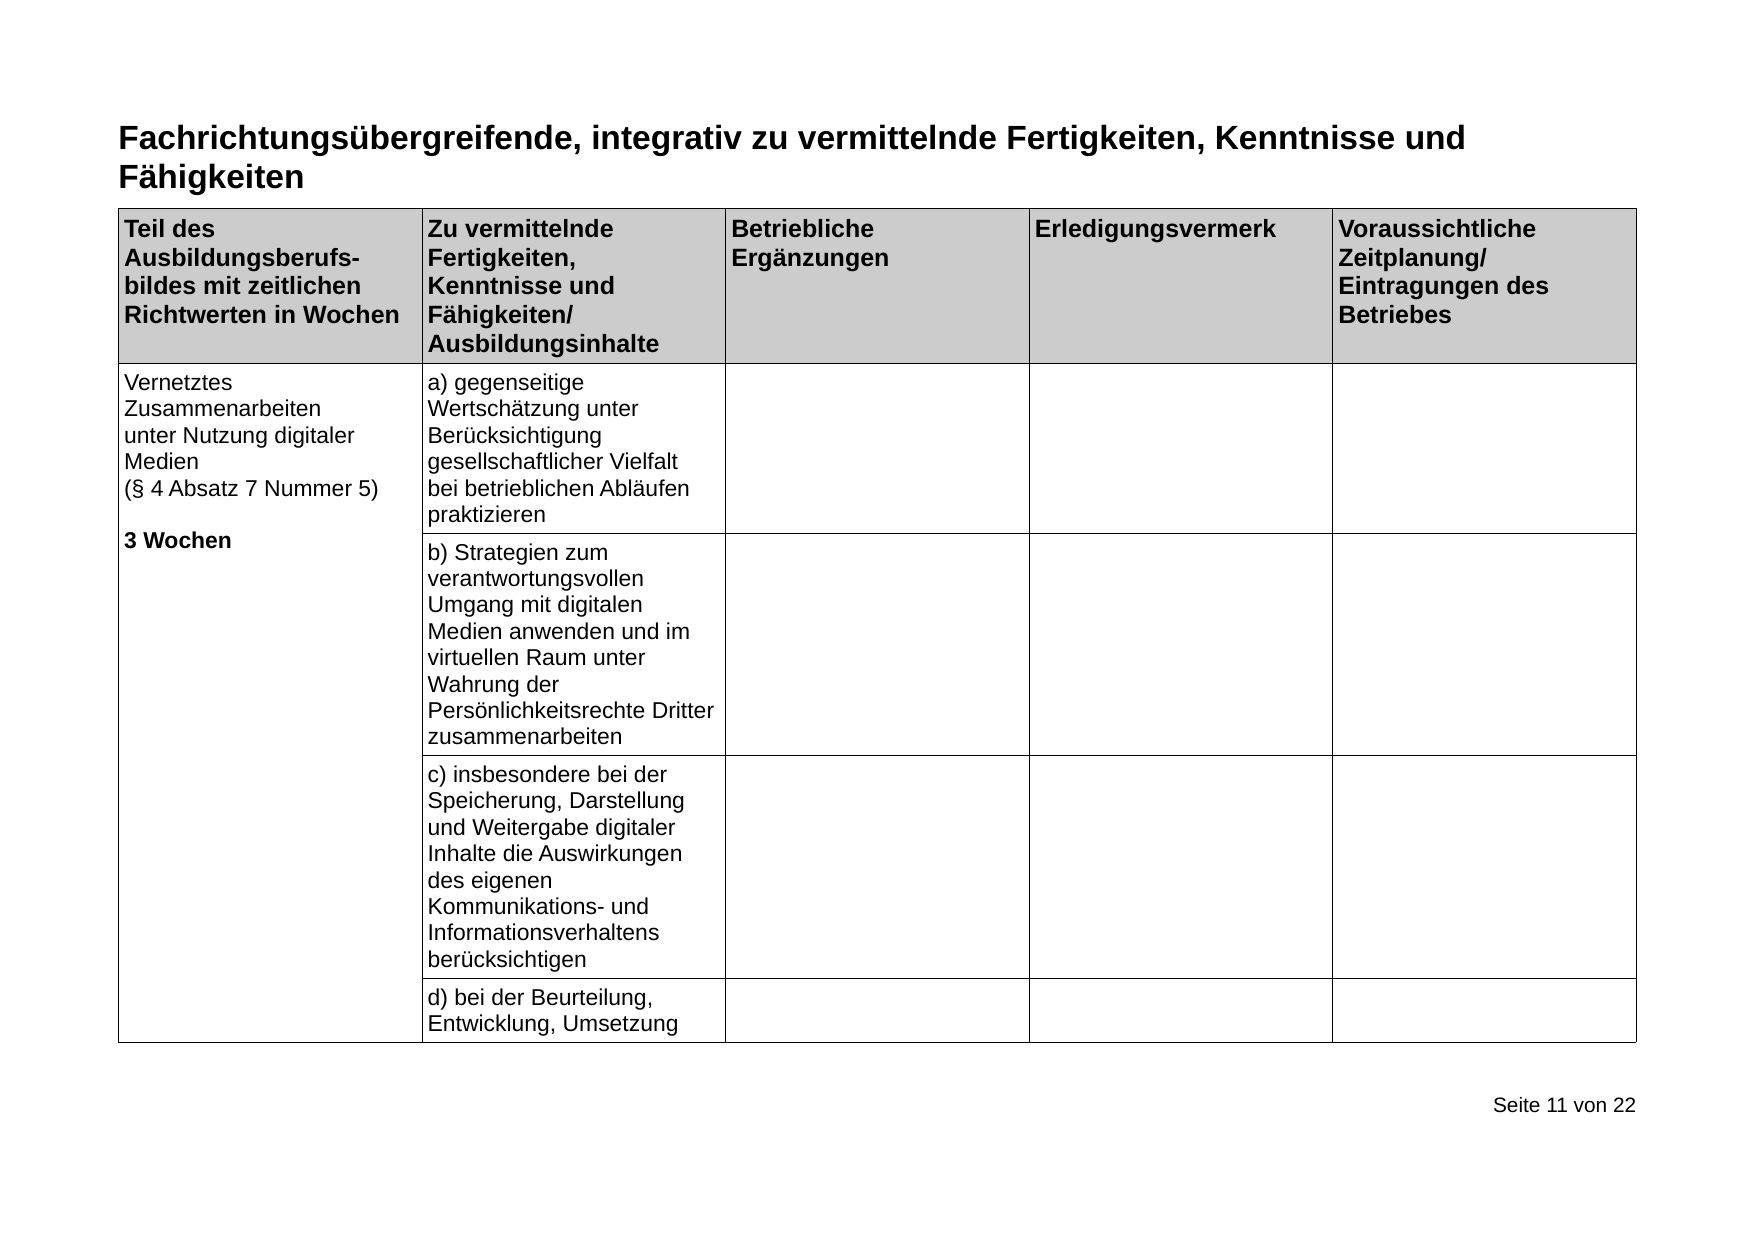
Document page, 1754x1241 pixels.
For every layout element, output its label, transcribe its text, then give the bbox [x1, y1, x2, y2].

table_header Betriebliche Ergänzungen [726, 209, 1029, 363]
table_cell [726, 534, 1029, 755]
table_cell [1333, 756, 1636, 978]
table_header Zu vermittelnde Fertigkeiten, Kenntnisse und Fähigkeiten/ Ausbildungsinhalte [423, 209, 725, 363]
table_header Teil des Ausbildungsberufs-bildes mit zeitlichen Richtwerten in Wochen [119, 209, 422, 363]
table_cell [1030, 756, 1332, 978]
table_cell Vernetztes Zusammenarbeiten unter Nutzung digitaler Medien (§ 4 Absatz 7 Nummer 5) 3 Wochen [119, 364, 422, 1042]
table_cell [1030, 364, 1332, 533]
table_cell [1030, 534, 1332, 755]
table_cell [1030, 979, 1332, 1042]
table_cell [726, 364, 1029, 533]
table_cell d) bei der Beurteilung, Entwicklung, Umsetzung [423, 979, 725, 1042]
table_cell [1333, 364, 1636, 533]
table_cell c) insbesondere bei der Speicherung, Darstellung und Weitergabe digitaler Inhalte die Auswirkungen des eigenen Kommunikations- und Informationsverhaltens berücksichtigen [423, 756, 725, 978]
table_header Erledigungsvermerk [1030, 209, 1332, 363]
table_cell a) gegenseitige Wertschätzung unter Berücksichtigung gesellschaftlicher Vielfalt bei betrieblichen Abläufen praktizieren [423, 364, 725, 533]
subtitle Fachrichtungsübergreifende, integrativ zu vermittelnde Fertigkeiten, Kenntnisse und Fähigkeiten [118, 118, 1636, 195]
table_cell [726, 979, 1029, 1042]
table_cell [1333, 979, 1636, 1042]
table_cell [1333, 534, 1636, 755]
table_cell [726, 756, 1029, 978]
table_cell b) Strategien zum verantwortungsvollen Umgang mit digitalen Medien anwenden und im virtuellen Raum unter Wahrung der Persönlichkeitsrechte Dritter zusammenarbeiten [423, 534, 725, 755]
table_header Voraussichtliche Zeitplanung/ Eintragungen des Betriebes [1333, 209, 1636, 363]
